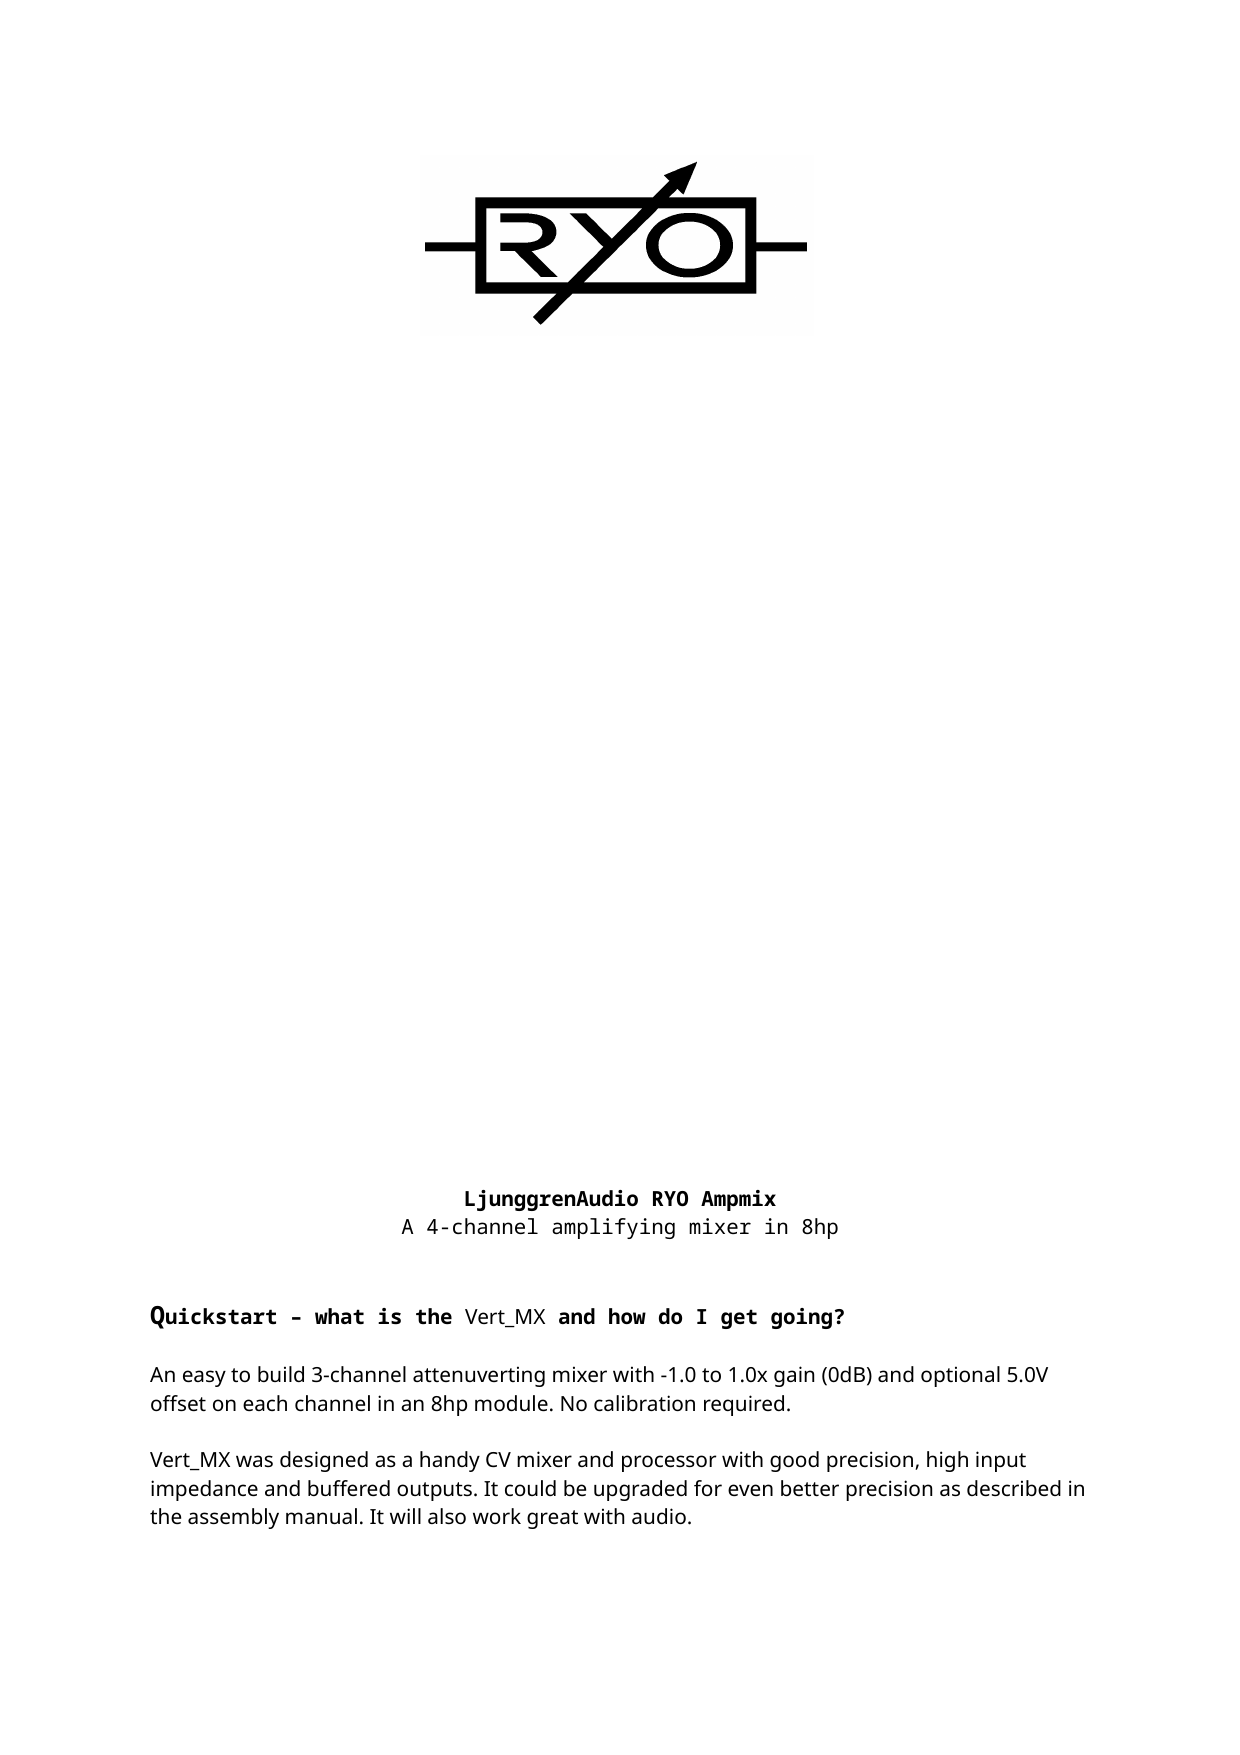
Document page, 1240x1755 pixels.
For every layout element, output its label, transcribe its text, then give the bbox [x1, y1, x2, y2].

text An easy to build 3-channel attenuverting mixer with -1.0 to 1.0x gain (0dB) and optional 5.0V offset on each channel in an 8hp module. No calibration required. [150, 1360, 1089, 1417]
text Vert_MX was designed as a handy CV mixer and processor with good precision, high input impedance and buffered outputs. It could be upgraded for even better precision as described in the assembly manual. It will also work great with audio. [150, 1446, 1089, 1531]
picture [420, 155, 814, 336]
text LjunggrenAudio RYO Ampmix [150, 1184, 1089, 1212]
text Quickstart – what is the Vert_MX and how do I get going? [150, 1298, 1089, 1332]
text A 4-channel amplifying mixer in 8hp [150, 1212, 1089, 1241]
